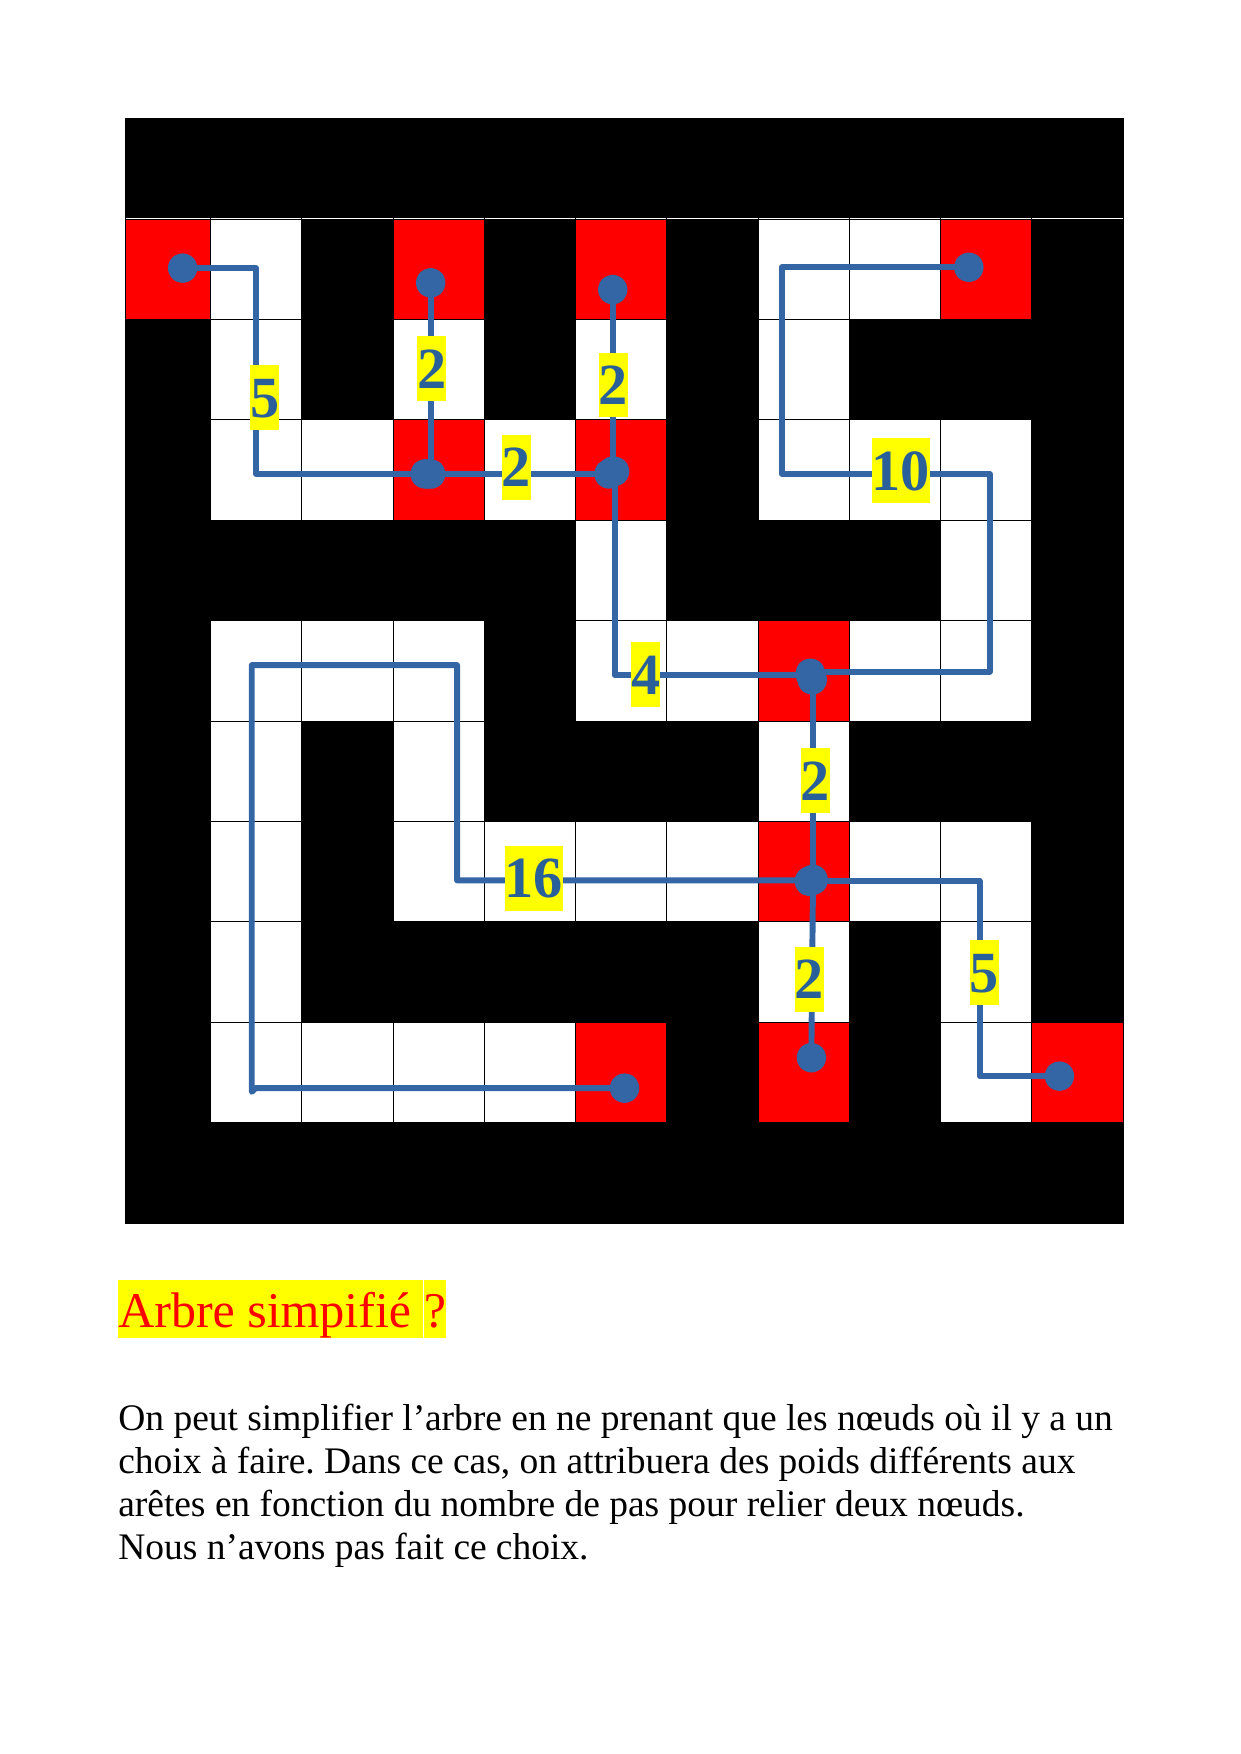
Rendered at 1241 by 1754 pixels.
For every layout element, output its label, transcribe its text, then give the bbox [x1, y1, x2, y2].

table_cell [802, 986, 809, 992]
table_cell [850, 822, 940, 878]
table_cell [255, 922, 301, 1022]
table_cell [302, 621, 393, 662]
table_header [759, 119, 849, 218]
table_cell [941, 922, 977, 1022]
table_cell [394, 1023, 484, 1085]
table_cell [211, 320, 253, 419]
table_cell [785, 270, 849, 319]
table_cell [1032, 922, 1123, 1022]
table_cell [941, 884, 977, 921]
table_cell [643, 664, 648, 672]
table_cell [667, 420, 758, 520]
table_cell [302, 922, 393, 1022]
table_cell [941, 220, 1031, 319]
table_cell [485, 922, 575, 1022]
table_cell [667, 1123, 758, 1223]
table_cell [255, 822, 301, 921]
table_cell [394, 420, 428, 471]
table_cell [302, 1092, 393, 1122]
table_cell [259, 397, 269, 415]
table_cell [759, 922, 809, 1022]
table_cell [126, 822, 210, 921]
table_cell [785, 420, 849, 471]
table_cell [576, 320, 610, 419]
table_cell [485, 220, 575, 319]
table_cell [126, 1123, 210, 1223]
table_cell [759, 1023, 849, 1122]
table_cell [211, 271, 253, 319]
table_cell [434, 420, 484, 471]
table_cell [983, 973, 988, 989]
table_cell [941, 320, 1031, 419]
table_cell [1032, 722, 1123, 821]
table_cell [211, 722, 248, 821]
table_cell [576, 477, 612, 520]
table_cell [576, 1123, 666, 1223]
table_cell [759, 722, 810, 821]
text Arbre simpifié ? [118, 1280, 1122, 1338]
table_cell [983, 1023, 1031, 1073]
table_cell [302, 220, 393, 319]
table_cell [211, 1123, 301, 1223]
table_cell [759, 1123, 849, 1223]
table_cell [850, 884, 940, 921]
table_cell [211, 621, 301, 721]
table_cell [485, 722, 575, 821]
table_cell [576, 1023, 666, 1122]
table_cell [667, 320, 758, 419]
text Nous n’avons pas fait ce choix. [118, 1525, 1122, 1568]
table_cell [394, 722, 454, 821]
table_cell [941, 420, 1031, 520]
table_cell [302, 320, 393, 419]
table_cell [485, 884, 575, 921]
table_cell [485, 621, 575, 721]
table_cell [616, 420, 666, 520]
table_cell [1032, 320, 1123, 419]
table_cell [461, 822, 484, 877]
table_cell [485, 420, 575, 471]
table_cell [1032, 1023, 1123, 1122]
table_cell [850, 621, 940, 669]
table_cell [211, 922, 248, 1022]
table_cell [850, 477, 940, 520]
table_cell [759, 678, 810, 721]
table_cell [941, 1023, 1031, 1122]
table_cell [576, 420, 610, 471]
table_header [1032, 119, 1123, 218]
table_cell [850, 1023, 940, 1122]
table_cell [576, 722, 666, 821]
table_cell [850, 675, 940, 721]
table_cell [211, 521, 301, 620]
table_cell [850, 270, 940, 319]
table_header [941, 119, 1031, 218]
table_cell [302, 1023, 393, 1085]
table_cell [211, 220, 301, 319]
table_cell [259, 420, 301, 471]
table_cell [618, 621, 666, 672]
table_cell [983, 922, 1031, 1022]
table_cell [785, 320, 849, 419]
table_cell [394, 477, 484, 520]
table_cell [302, 1123, 393, 1223]
table_cell [485, 1023, 575, 1085]
table_cell [126, 1023, 210, 1122]
table_cell [485, 1123, 575, 1223]
table_cell [941, 621, 987, 669]
table_cell [941, 1123, 1031, 1223]
table_cell [394, 320, 428, 419]
table_cell [576, 521, 612, 620]
table_cell [759, 621, 849, 672]
table_cell [759, 320, 779, 419]
table_cell [667, 722, 758, 821]
table_cell [911, 477, 918, 488]
table_cell [461, 722, 484, 821]
table_cell [941, 621, 1031, 721]
table_cell [302, 420, 393, 471]
table_cell [126, 722, 210, 821]
table_cell [544, 884, 552, 895]
table_cell [485, 477, 575, 520]
table_cell [259, 320, 301, 419]
table_cell [126, 420, 210, 520]
table_cell [394, 922, 484, 1022]
table_cell [1032, 220, 1123, 319]
table_cell [302, 722, 393, 821]
table_cell [126, 521, 210, 620]
table_cell [211, 1023, 301, 1122]
table_cell [576, 884, 666, 921]
table_header [211, 119, 301, 218]
table_cell [302, 521, 393, 620]
table_cell [1032, 1123, 1123, 1223]
table_cell [1032, 420, 1123, 520]
table_cell [485, 1092, 575, 1122]
table_cell [816, 722, 849, 821]
table_cell [255, 722, 301, 821]
table_cell [576, 922, 666, 1022]
table_cell [993, 521, 1031, 620]
table_cell [941, 521, 987, 620]
table_header [667, 119, 758, 218]
table_cell [667, 621, 758, 672]
table_cell [759, 822, 810, 877]
table_cell [1032, 822, 1123, 921]
table_cell [850, 420, 940, 471]
table_header [126, 119, 210, 218]
table_cell [618, 521, 666, 620]
table_cell [816, 822, 849, 878]
table_cell [816, 675, 849, 721]
table_cell [576, 822, 666, 877]
table_cell [302, 477, 393, 520]
table_cell [667, 220, 758, 319]
table_cell [302, 669, 393, 721]
table_header [850, 119, 940, 218]
table_cell [850, 320, 940, 419]
table_cell [394, 521, 484, 620]
table_cell [759, 420, 849, 520]
table_cell [1032, 621, 1123, 721]
table_header [302, 119, 393, 218]
table_cell [485, 521, 575, 620]
table_cell [394, 669, 454, 721]
table_cell [616, 320, 666, 419]
table_header [394, 119, 484, 218]
table_cell [394, 621, 484, 721]
table_cell [485, 320, 575, 419]
table_header [485, 119, 575, 218]
table_cell [394, 1092, 484, 1122]
table_cell [911, 454, 919, 471]
table_cell [394, 822, 484, 921]
table_cell [434, 320, 484, 419]
table_cell [126, 922, 210, 1022]
table_cell [394, 1123, 484, 1223]
table_cell [759, 220, 849, 319]
table_cell [941, 722, 1031, 821]
table_cell [759, 884, 809, 921]
table_cell [850, 521, 940, 620]
table_cell [759, 521, 849, 620]
table_cell [815, 922, 849, 1022]
table_cell [126, 621, 210, 721]
table_cell [126, 220, 210, 319]
table_cell [850, 722, 940, 821]
table_cell [211, 822, 248, 921]
table_cell [1032, 521, 1123, 620]
table_cell [941, 822, 1031, 921]
table_cell [850, 922, 940, 1022]
table_cell [576, 621, 666, 721]
table_cell [667, 678, 758, 721]
table_cell [667, 884, 758, 921]
table_cell [941, 477, 987, 520]
table_cell [485, 822, 575, 877]
table_cell [126, 320, 210, 419]
table_cell [850, 1123, 940, 1223]
table_cell [816, 884, 849, 921]
table_cell [667, 922, 758, 1022]
table_cell [667, 1023, 758, 1122]
text On peut simplifier l’arbre en ne prenant que les nœuds où il y a un choix à faire. Dans ce cas, on attribuera des poids différents aux arêtes en fonction du nombre de pas pour relier deux nœuds. [118, 1395, 1122, 1525]
table_cell [394, 220, 484, 319]
table_cell [255, 669, 301, 721]
table_cell [576, 220, 666, 319]
table_cell [667, 521, 758, 620]
table_cell [667, 822, 758, 877]
table_cell [302, 822, 393, 921]
table_cell [255, 1023, 301, 1085]
table_cell [850, 220, 940, 264]
table_cell [211, 420, 301, 520]
table_header [576, 119, 666, 218]
